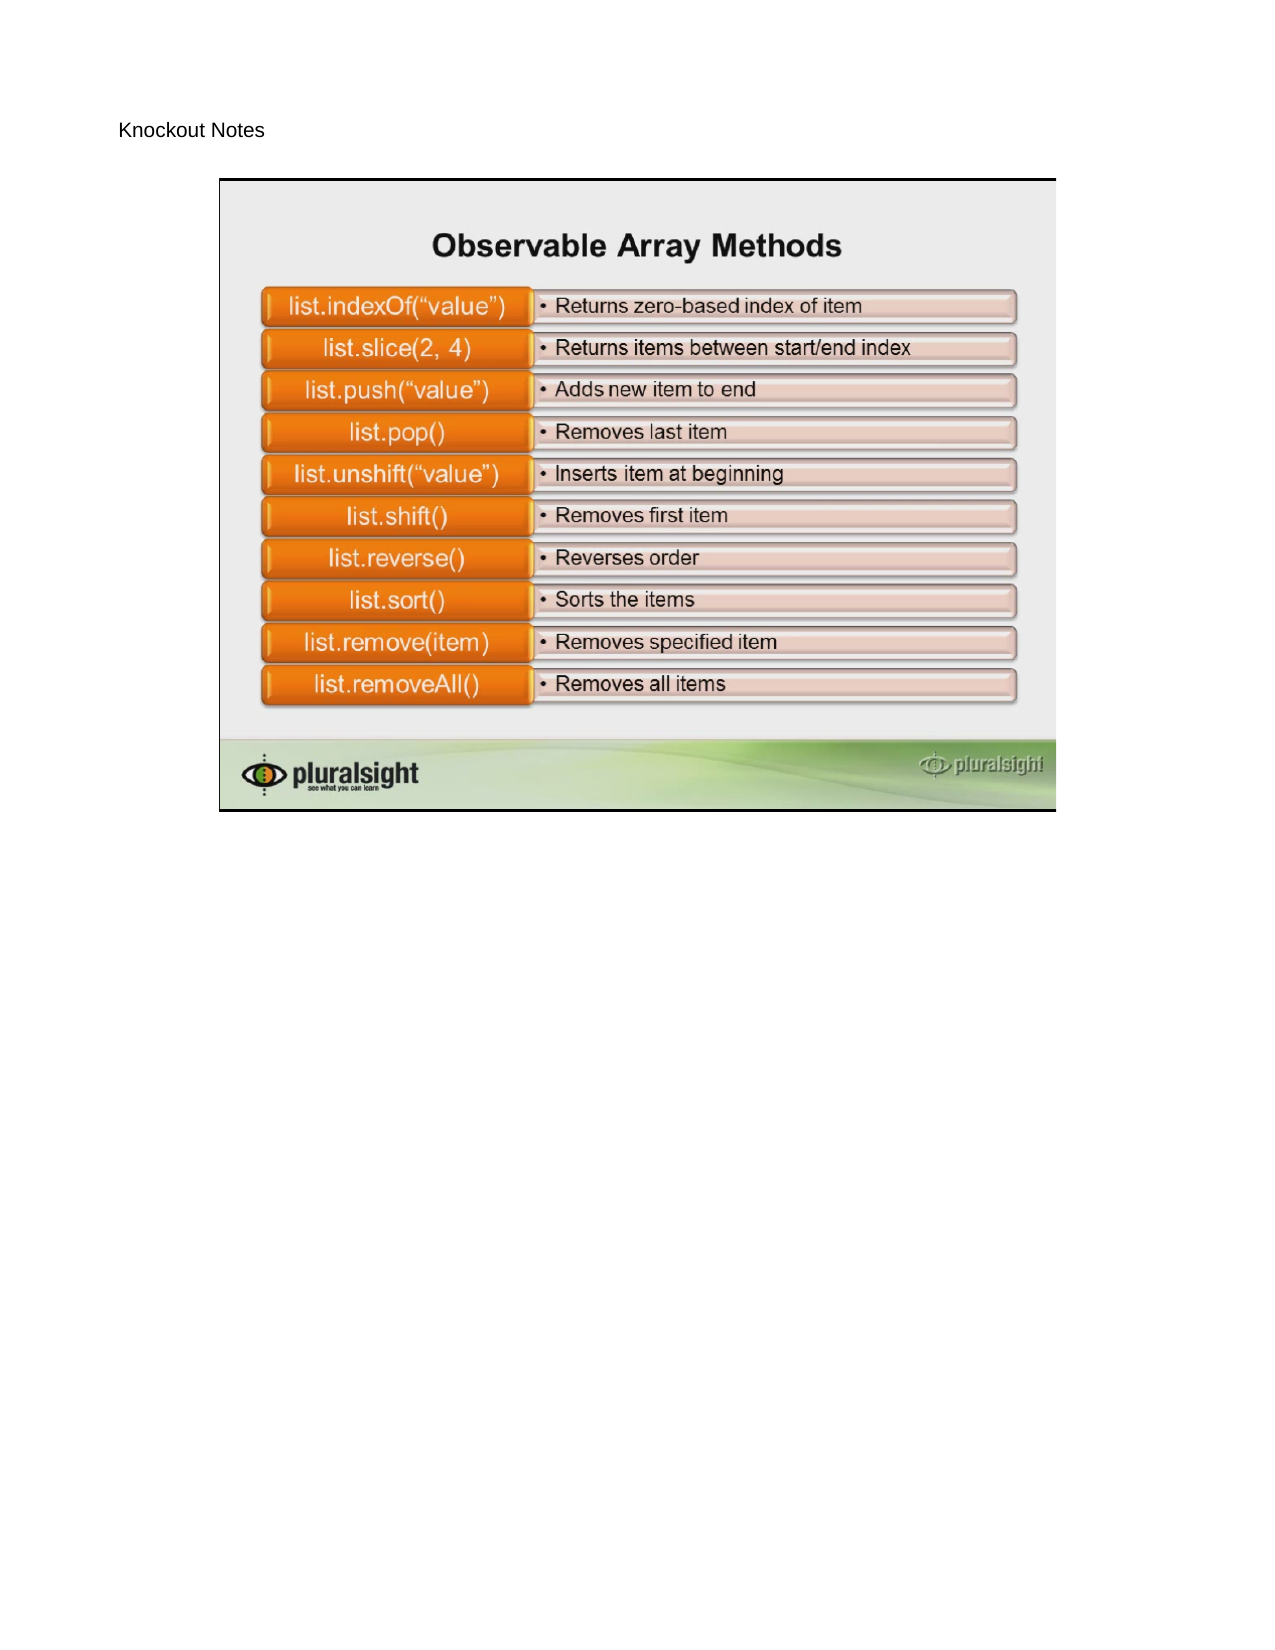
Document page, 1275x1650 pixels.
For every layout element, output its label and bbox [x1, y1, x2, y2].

picture [219, 178, 1057, 812]
